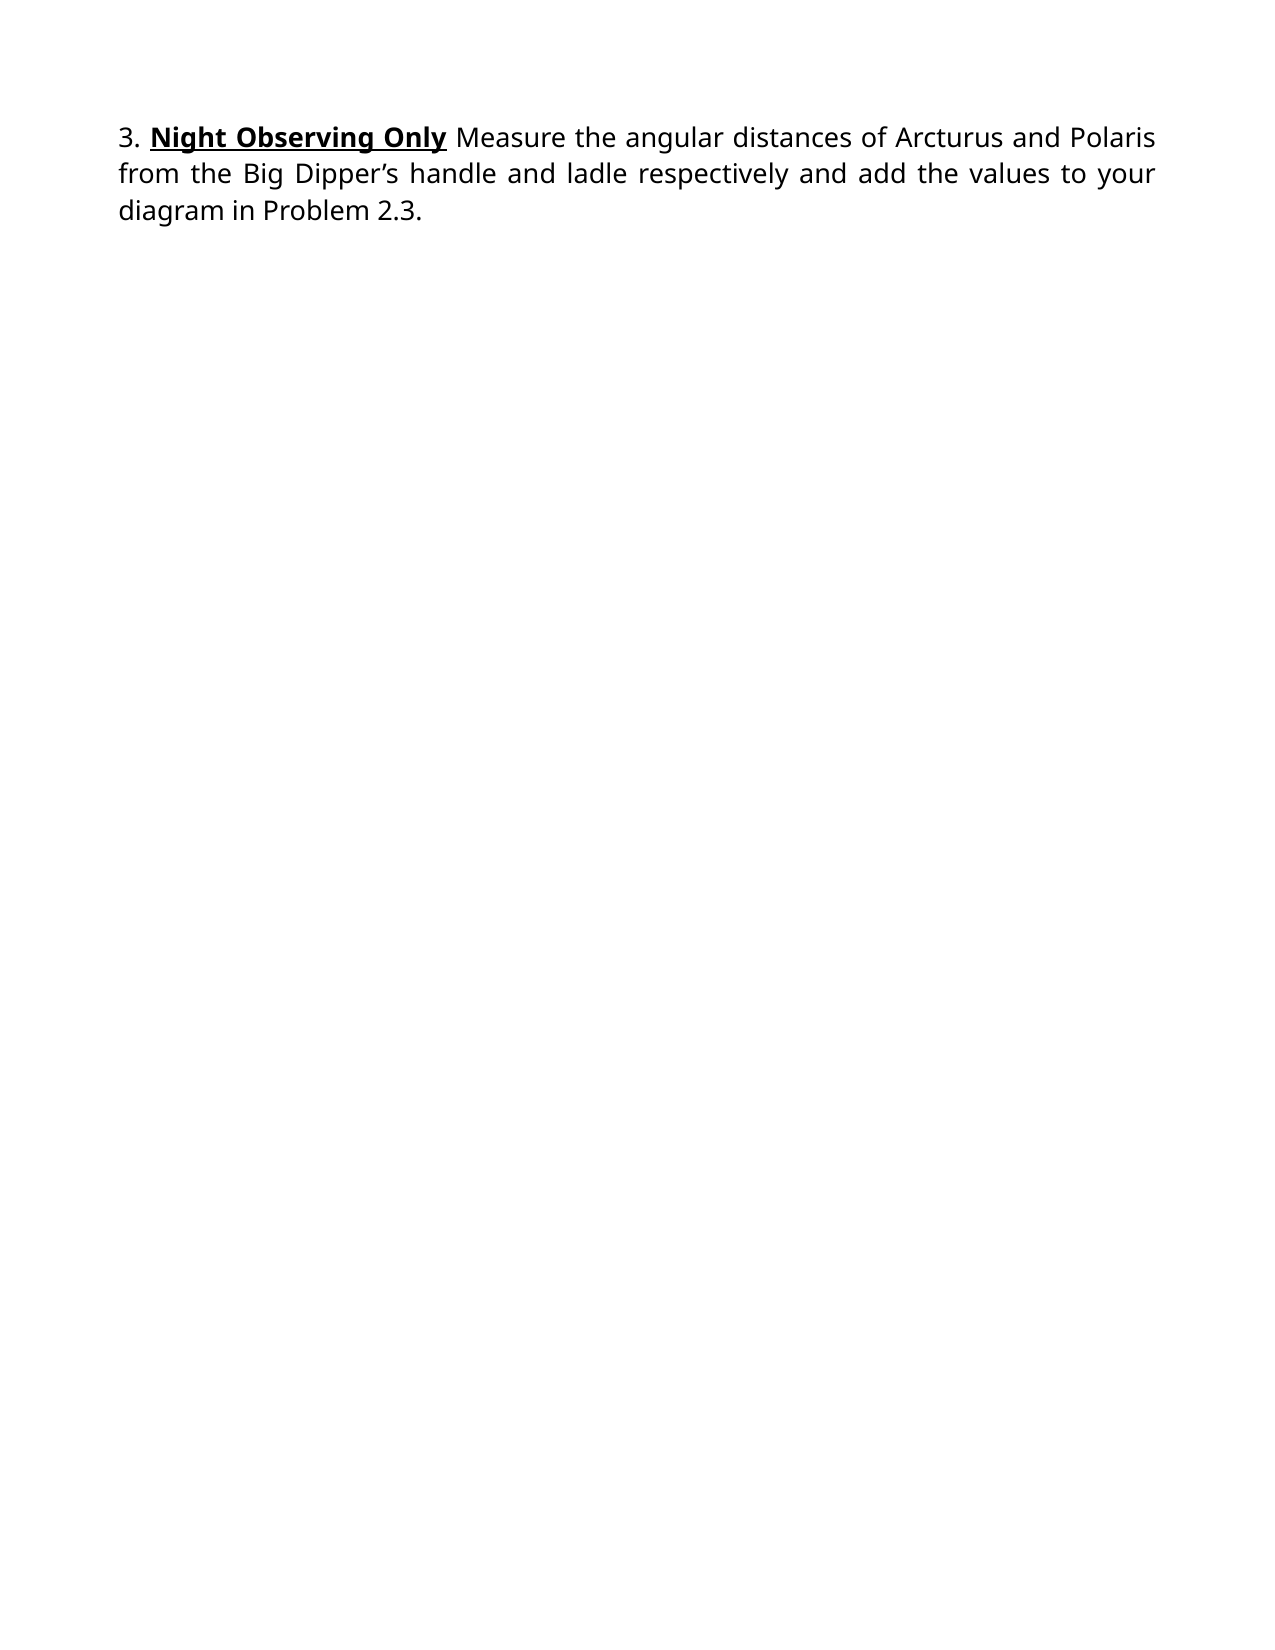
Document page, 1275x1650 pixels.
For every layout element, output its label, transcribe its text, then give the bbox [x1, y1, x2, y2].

text 3. Night Observing Only Measure the angular distances of Arcturus and Polaris from the Big Dipper’s handle and ladle respectively and add the values to your diagram in Problem 2.3. [118, 118, 1157, 229]
